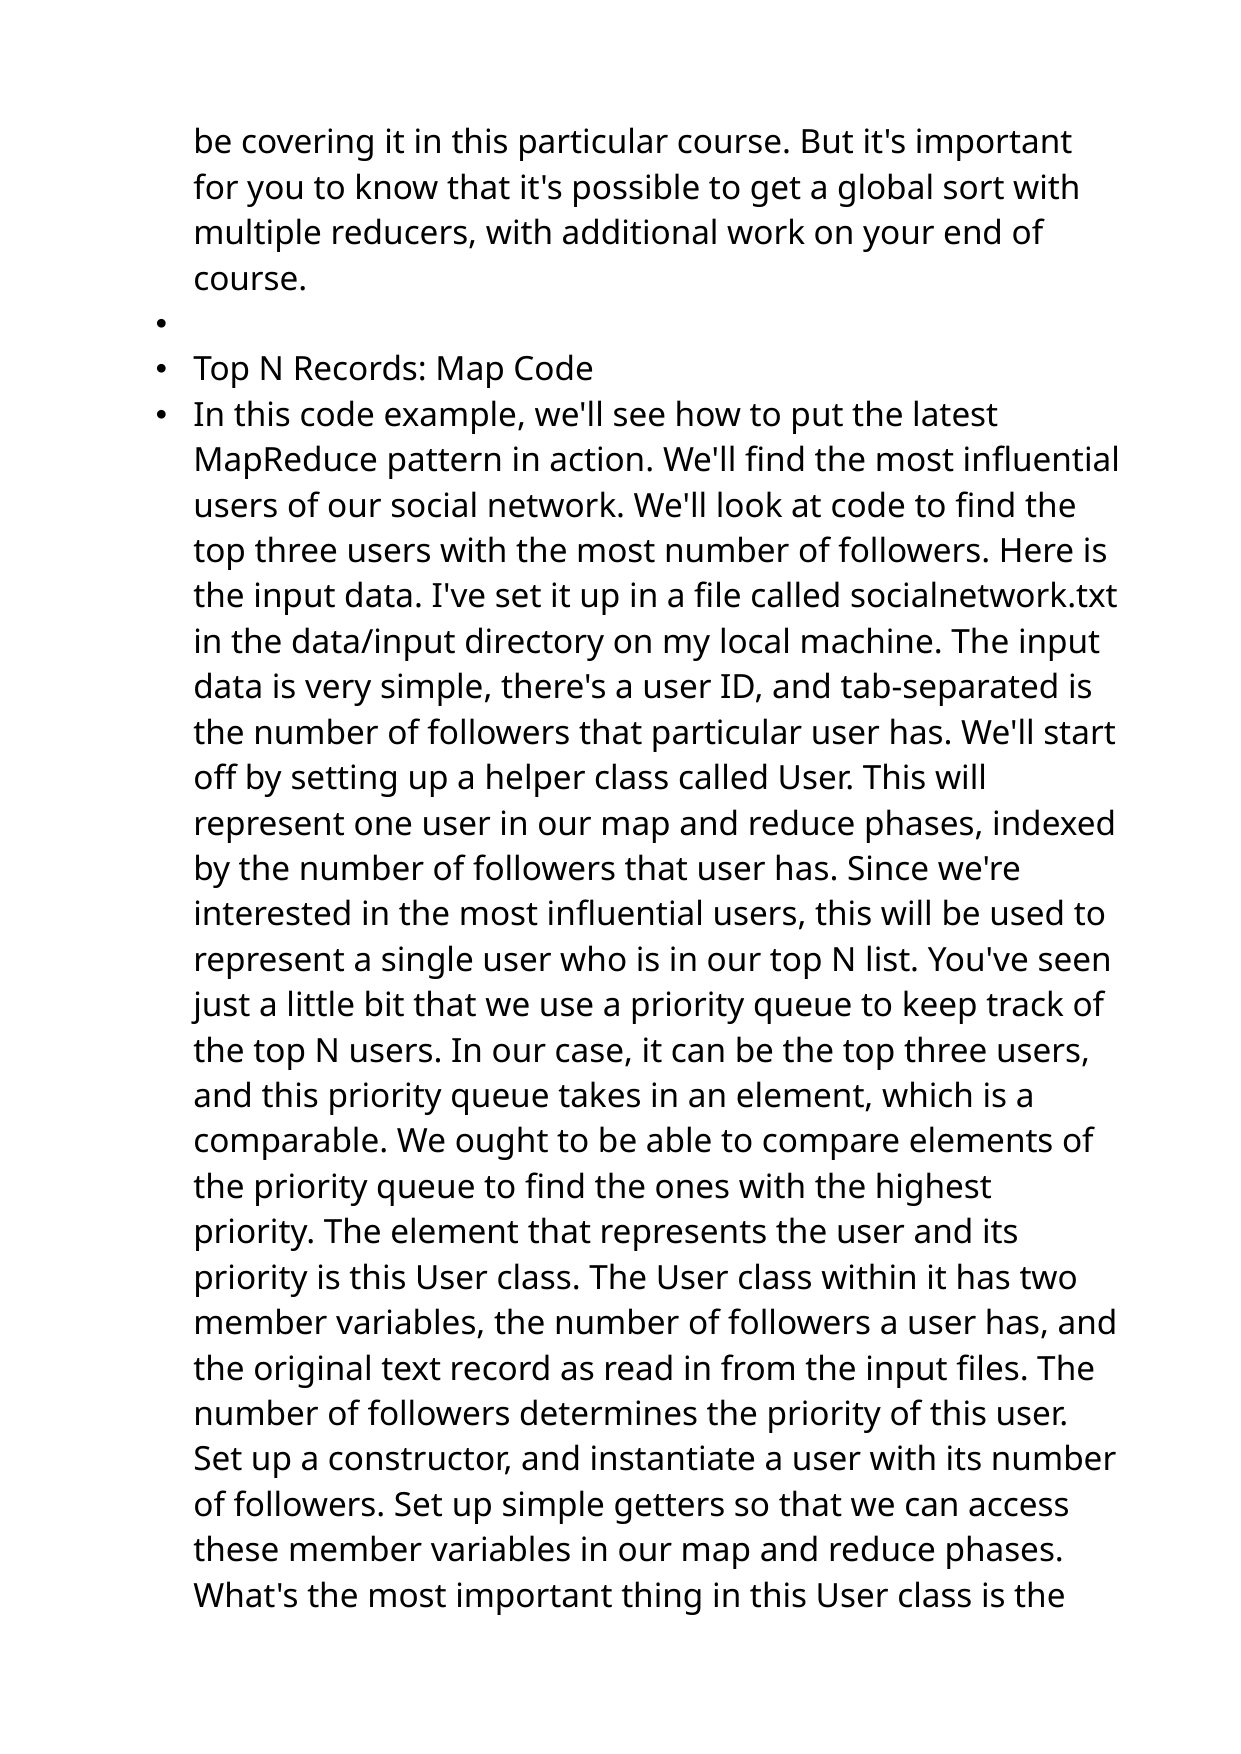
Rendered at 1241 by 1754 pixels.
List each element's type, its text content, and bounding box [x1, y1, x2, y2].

list In this code example, we'll see how to put the latest MapReduce pattern in action. We'll find the most influential users of our social network. We'll look at code to find the top three users with the most number of followers. Here is the input data. I've set it up in a file called socialnetwork.txt in the data/input directory on my local machine. The input data is very simple, there's a user ID, and tab-separated is the number of followers that particular user has. We'll start off by setting up a helper class called User. This will represent one user in our map and reduce phases, indexed by the number of followers that user has. Since we're interested in the most influential users, this will be used to represent a single user who is in our top N list. You've seen just a little bit that we use a priority queue to keep track of the top N users. In our case, it can be the top three users, and this priority queue takes in an element, which is a comparable. We ought to be able to compare elements of the priority queue to find the ones with the highest priority. The element that represents the user and its priority is this User class. The User class within it has two member variables, the number of followers a user has, and the original text record as read in from the input files. The number of followers determines the priority of this user. Set up a constructor, and instantiate a user with its number of followers. Set up simple getters so that we can access these member variables in our map and reduce phases. What's the most important thing in this User class is the [156, 391, 1122, 1617]
list Top N Records: Map Code [156, 345, 1122, 391]
list be covering it in this particular course. But it's important for you to know that it's possible to get a global sort with multiple reducers, with additional work on your end of course. [156, 118, 1122, 300]
